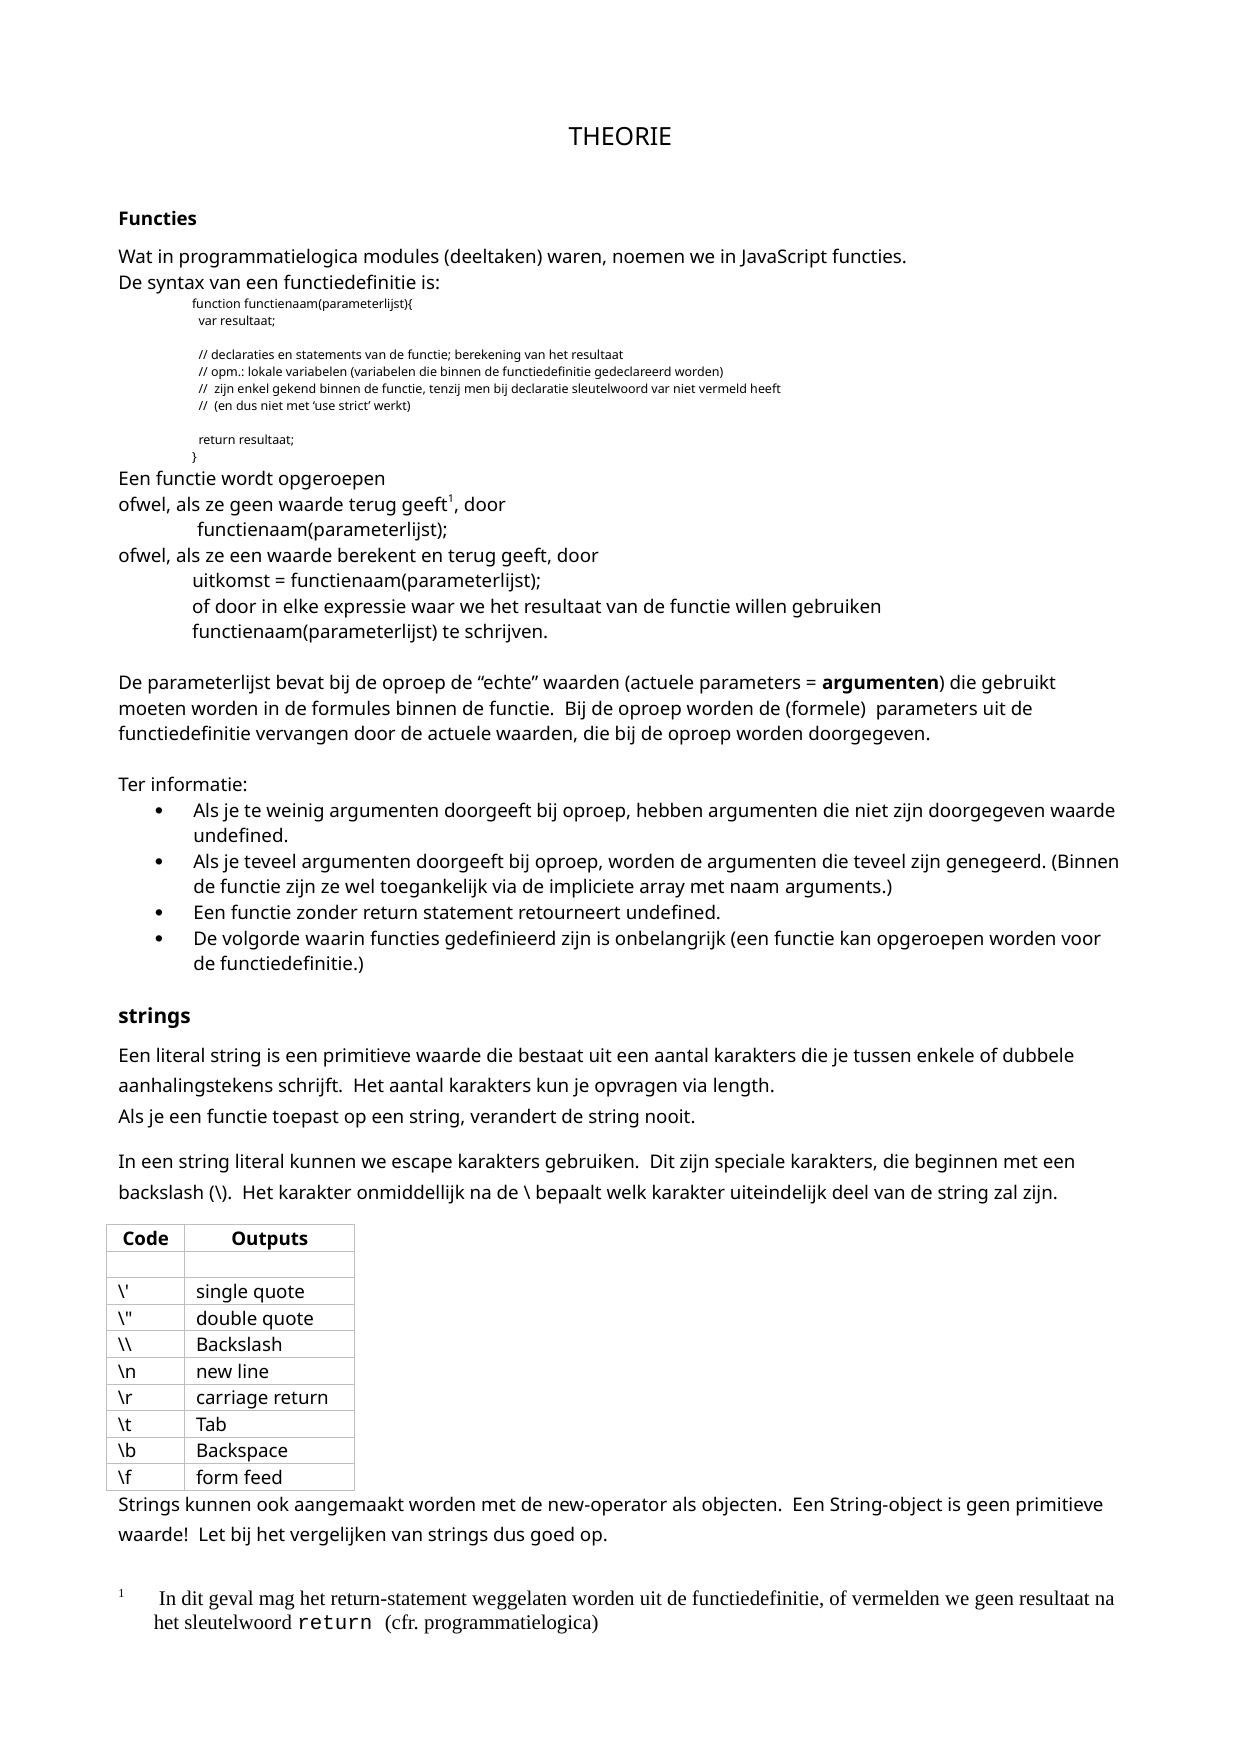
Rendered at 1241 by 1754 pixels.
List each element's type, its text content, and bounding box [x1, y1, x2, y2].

table_cell Backspace [185, 1438, 354, 1463]
table_cell carriage return [185, 1385, 354, 1410]
table_cell \t [107, 1411, 184, 1437]
table_cell Tab [185, 1411, 354, 1437]
text // (en dus niet met ‘use strict’ werkt) [118, 397, 1122, 414]
table_cell form feed [185, 1464, 354, 1490]
table_cell \' [107, 1278, 184, 1304]
text Een literal string is een primitieve waarde die bestaat uit een aantal karakters die je tussen enkele of dubbele aanhalingstekens schrijft. Het aantal karakters kun je opvragen via length. Als je een functie toepast op een string, verandert de string nooit. [118, 1042, 1122, 1129]
text uitkomst = functienaam(parameterlijst); [118, 568, 1122, 593]
text } [118, 448, 1122, 466]
text Een functie wordt opgeroepen [118, 466, 1122, 491]
list Een functie zonder return statement retourneert undefined. [156, 899, 1122, 925]
table_cell \f [107, 1464, 184, 1490]
table_cell \\ [107, 1331, 184, 1357]
list Als je te weinig argumenten doorgeeft bij oproep, hebben argumenten die niet zijn doorgegeven waarde undefined. [156, 797, 1122, 848]
text Ter informatie: [118, 772, 1122, 797]
table_cell Backslash [185, 1331, 354, 1357]
table_cell [185, 1252, 354, 1277]
text // zijn enkel gekend binnen de functie, tenzij men bij declaratie sleutelwoord var niet vermeld heeft [118, 380, 1122, 397]
text In dit geval mag het return-statement weggelaten worden uit de functiedefinitie, of vermelden we geen resultaat na het sleutelwoord return (cfr. programmatielogica) [118, 1586, 1122, 1636]
text // declaraties en statements van de functie; berekening van het resultaat [118, 346, 1122, 363]
table_cell single quote [185, 1278, 354, 1304]
subtitle strings [118, 1001, 1122, 1029]
text // opm.: lokale variabelen (variabelen die binnen de functiedefinitie gedeclareerd worden) [118, 363, 1122, 380]
table_header Outputs [185, 1225, 354, 1251]
text functienaam(parameterlijst); [118, 517, 1122, 542]
text Strings kunnen ook aangemaakt worden met de new-operator als objecten. Een String-object is geen primitieve waarde! Let bij het vergelijken van strings dus goed op. [118, 1491, 1122, 1547]
text ofwel, als ze een waarde berekent en terug geeft, door [118, 542, 1122, 568]
table_cell double quote [185, 1305, 354, 1330]
text In een string literal kunnen we escape karakters gebruiken. Dit zijn speciale karakters, die beginnen met een backslash (\). Het karakter onmiddellijk na de \ bepaalt welk karakter uiteindelijk deel van de string zal zijn. [118, 1148, 1122, 1204]
text of door in elke expressie waar we het resultaat van de functie willen gebruiken functienaam(parameterlijst) te schrijven. [192, 593, 1122, 644]
list De volgorde waarin functies gedefinieerd zijn is onbelangrijk (een functie kan opgeroepen worden voor de functiedefinitie.) [156, 925, 1122, 976]
table_cell new line [185, 1358, 354, 1383]
text THEORIE [118, 118, 1122, 152]
table_cell \n [107, 1358, 184, 1383]
text var resultaat; [118, 312, 1122, 329]
table_cell \b [107, 1438, 184, 1463]
text De syntax van een functiedefinitie is: [118, 269, 1122, 295]
subtitle Functies [118, 206, 1122, 231]
text De parameterlijst bevat bij de oproep de “echte” waarden (actuele parameters = argumenten) die gebruikt moeten worden in de formules binnen de functie. Bij de oproep worden de (formele) parameters uit de functiedefinitie vervangen door de actuele waarden, die bij de oproep worden doorgegeven. [118, 670, 1122, 746]
table_cell \r [107, 1385, 184, 1410]
table_cell [107, 1252, 184, 1277]
list Als je teveel argumenten doorgeeft bij oproep, worden de argumenten die teveel zijn genegeerd. (Binnen de functie zijn ze wel toegankelijk via de impliciete array met naam arguments.) [156, 848, 1122, 899]
text function functienaam(parameterlijst){ [118, 295, 1122, 312]
text return resultaat; [118, 431, 1122, 448]
table_cell \" [107, 1305, 184, 1330]
table_header Code [107, 1225, 184, 1251]
text ofwel, als ze geen waarde terug geeft, door [118, 491, 1122, 517]
text Wat in programmatielogica modules (deeltaken) waren, noemen we in JavaScript functies. [118, 244, 1122, 269]
